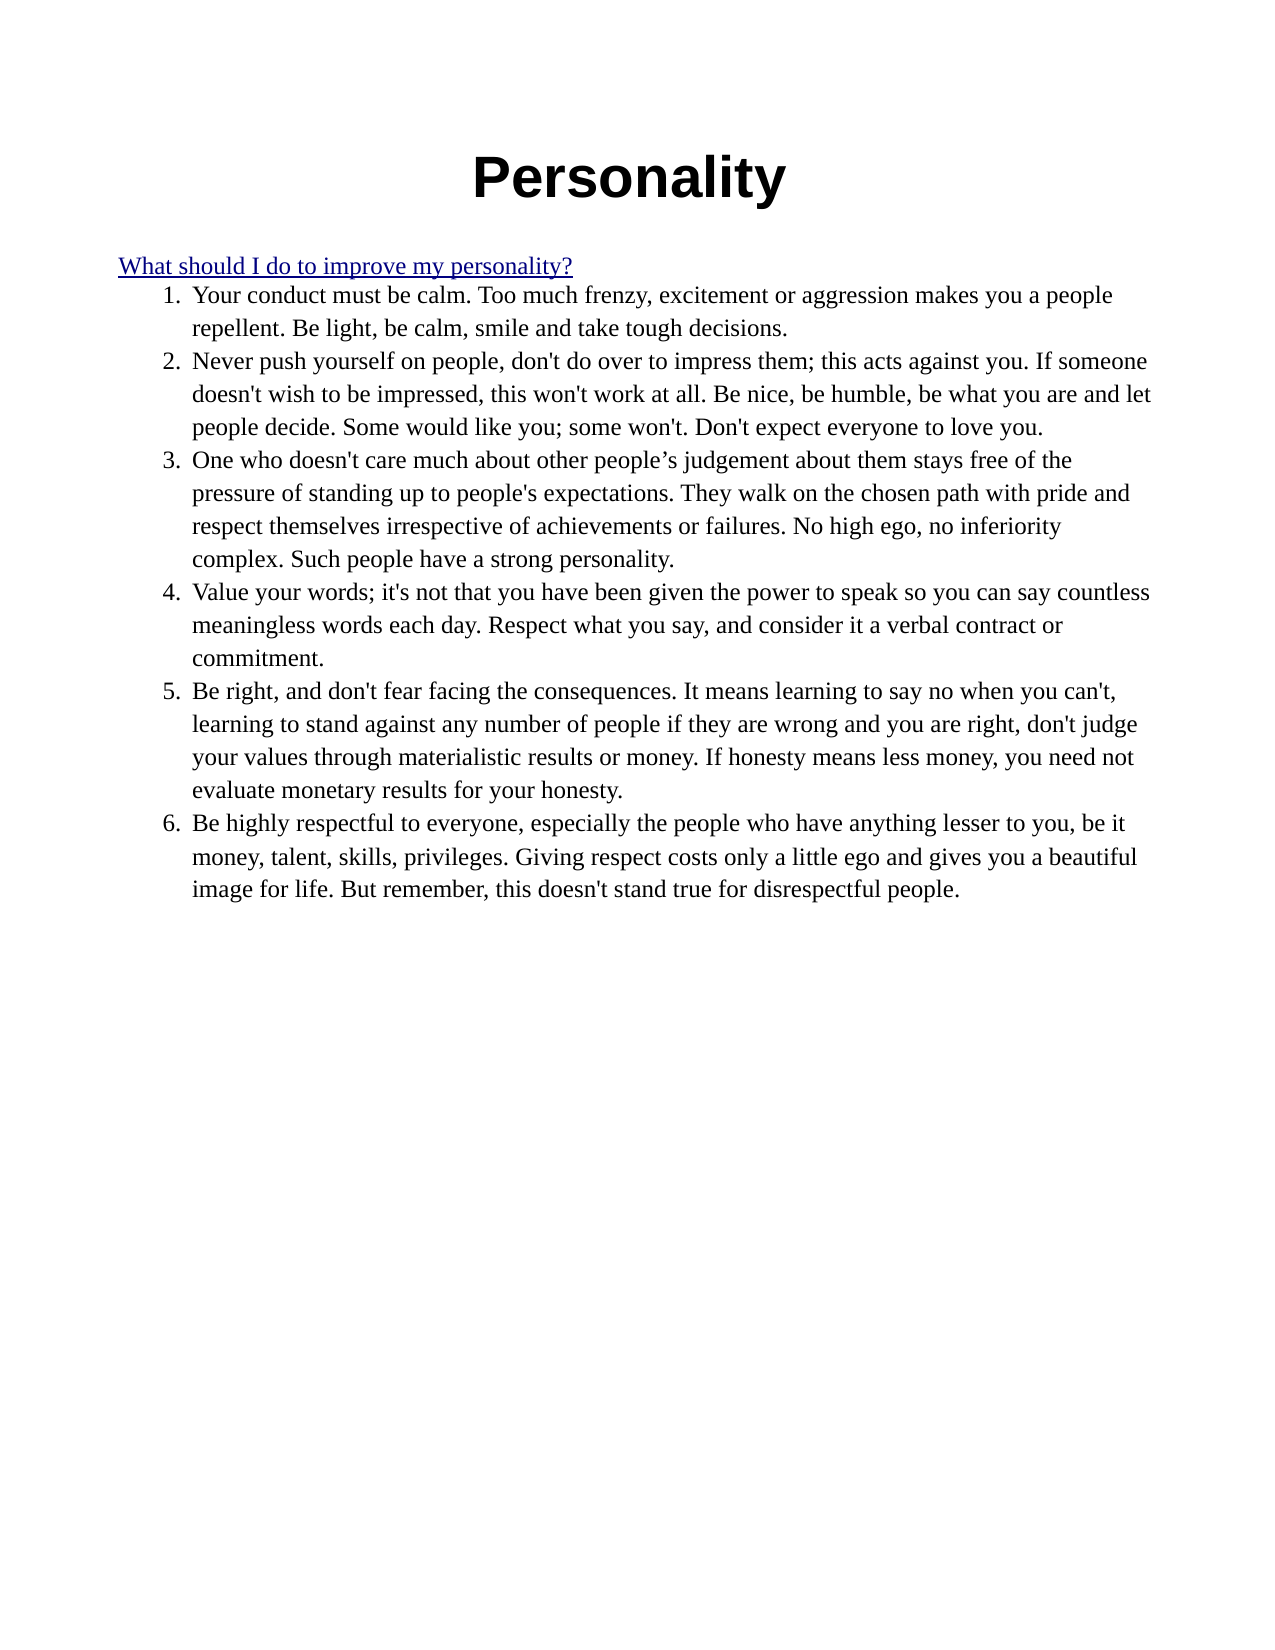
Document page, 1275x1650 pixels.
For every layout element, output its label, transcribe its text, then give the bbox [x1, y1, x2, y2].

title Personality [118, 143, 1157, 210]
list Be highly respectful to everyone, especially the people who have anything lesser to you, be it money, talent, skills, privileges. Giving respect costs only a little ego and gives you a beautiful image for life. But remember, this doesn't stand true for disrespectful people. [162, 808, 1157, 903]
list Be right, and don't fear facing the consequences. It means learning to say no when you can't, learning to stand against any number of people if they are wrong and you are right, don't judge your values through materialistic results or money. If honesty means less money, you need not evaluate monetary results for your honesty. [162, 676, 1157, 804]
list Never push yourself on people, don't do over to impress them; this acts against you. If someone doesn't wish to be impressed, this won't work at all. Be nice, be humble, be what you are and let people decide. Some would like you; some won't. Don't expect everyone to love you. [162, 346, 1157, 441]
text What should I do to improve my personality? [118, 251, 1157, 280]
list Value your words; it's not that you have been given the power to speak so you can say countless meaningless words each day. Respect what you say, and consider it a verbal contract or commitment. [162, 577, 1157, 672]
list One who doesn't care much about other people’s judgement about them stays free of the pressure of standing up to people's expectations. They walk on the chosen path with pride and respect themselves irrespective of achievements or failures. No high ego, no inferiority complex. Such people have a strong personality. [162, 445, 1157, 573]
list Your conduct must be calm. Too much frenzy, excitement or aggression makes you a people repellent. Be light, be calm, smile and take tough decisions. [162, 280, 1157, 342]
